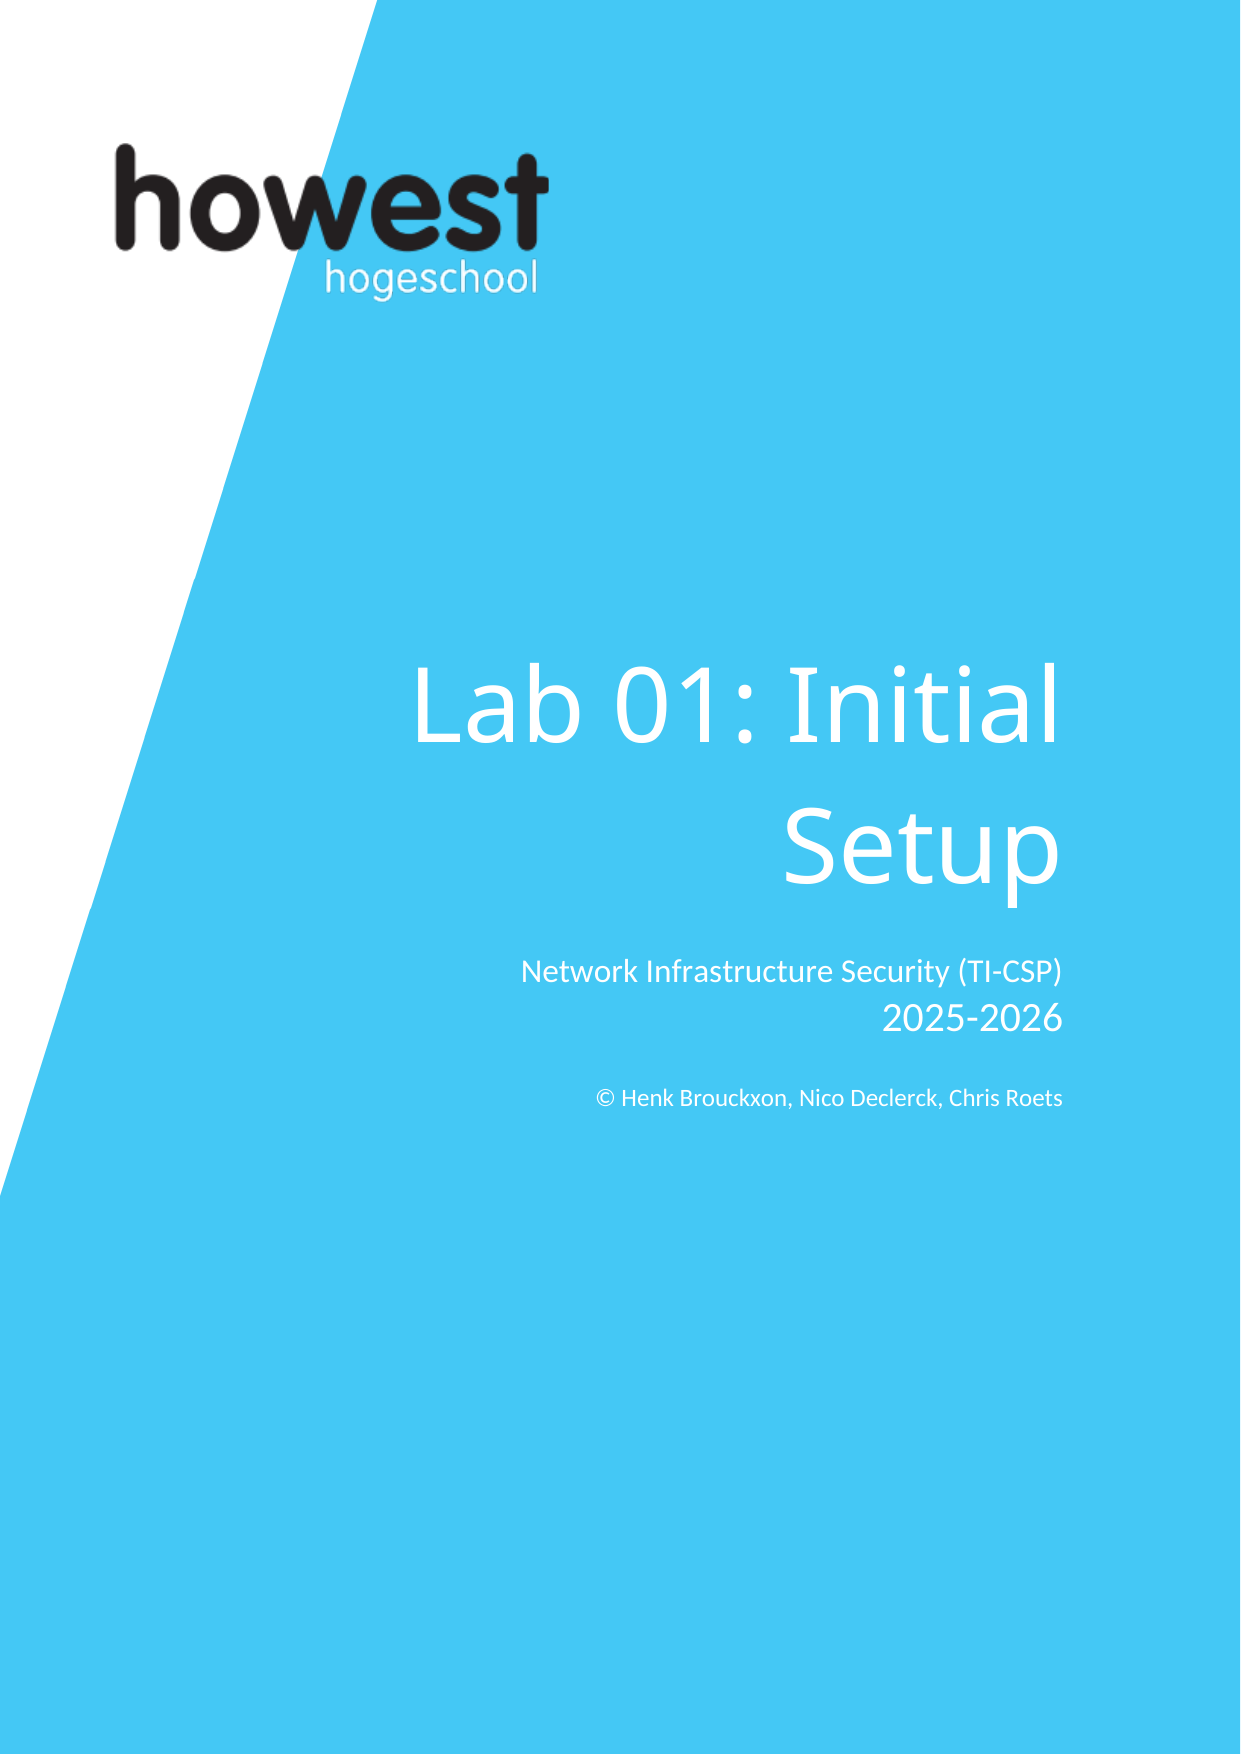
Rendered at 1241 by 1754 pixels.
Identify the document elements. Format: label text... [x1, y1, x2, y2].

picture [0, 0, 1233, 1235]
text Network Infrastructure Security (TI-CSP) 2025-2026 [177, 950, 1063, 1042]
text Lab 01: Initial Setup [177, 631, 1063, 914]
text © Henk Brouckxon, Nico Declerck, Chris Roets [177, 1082, 1063, 1113]
